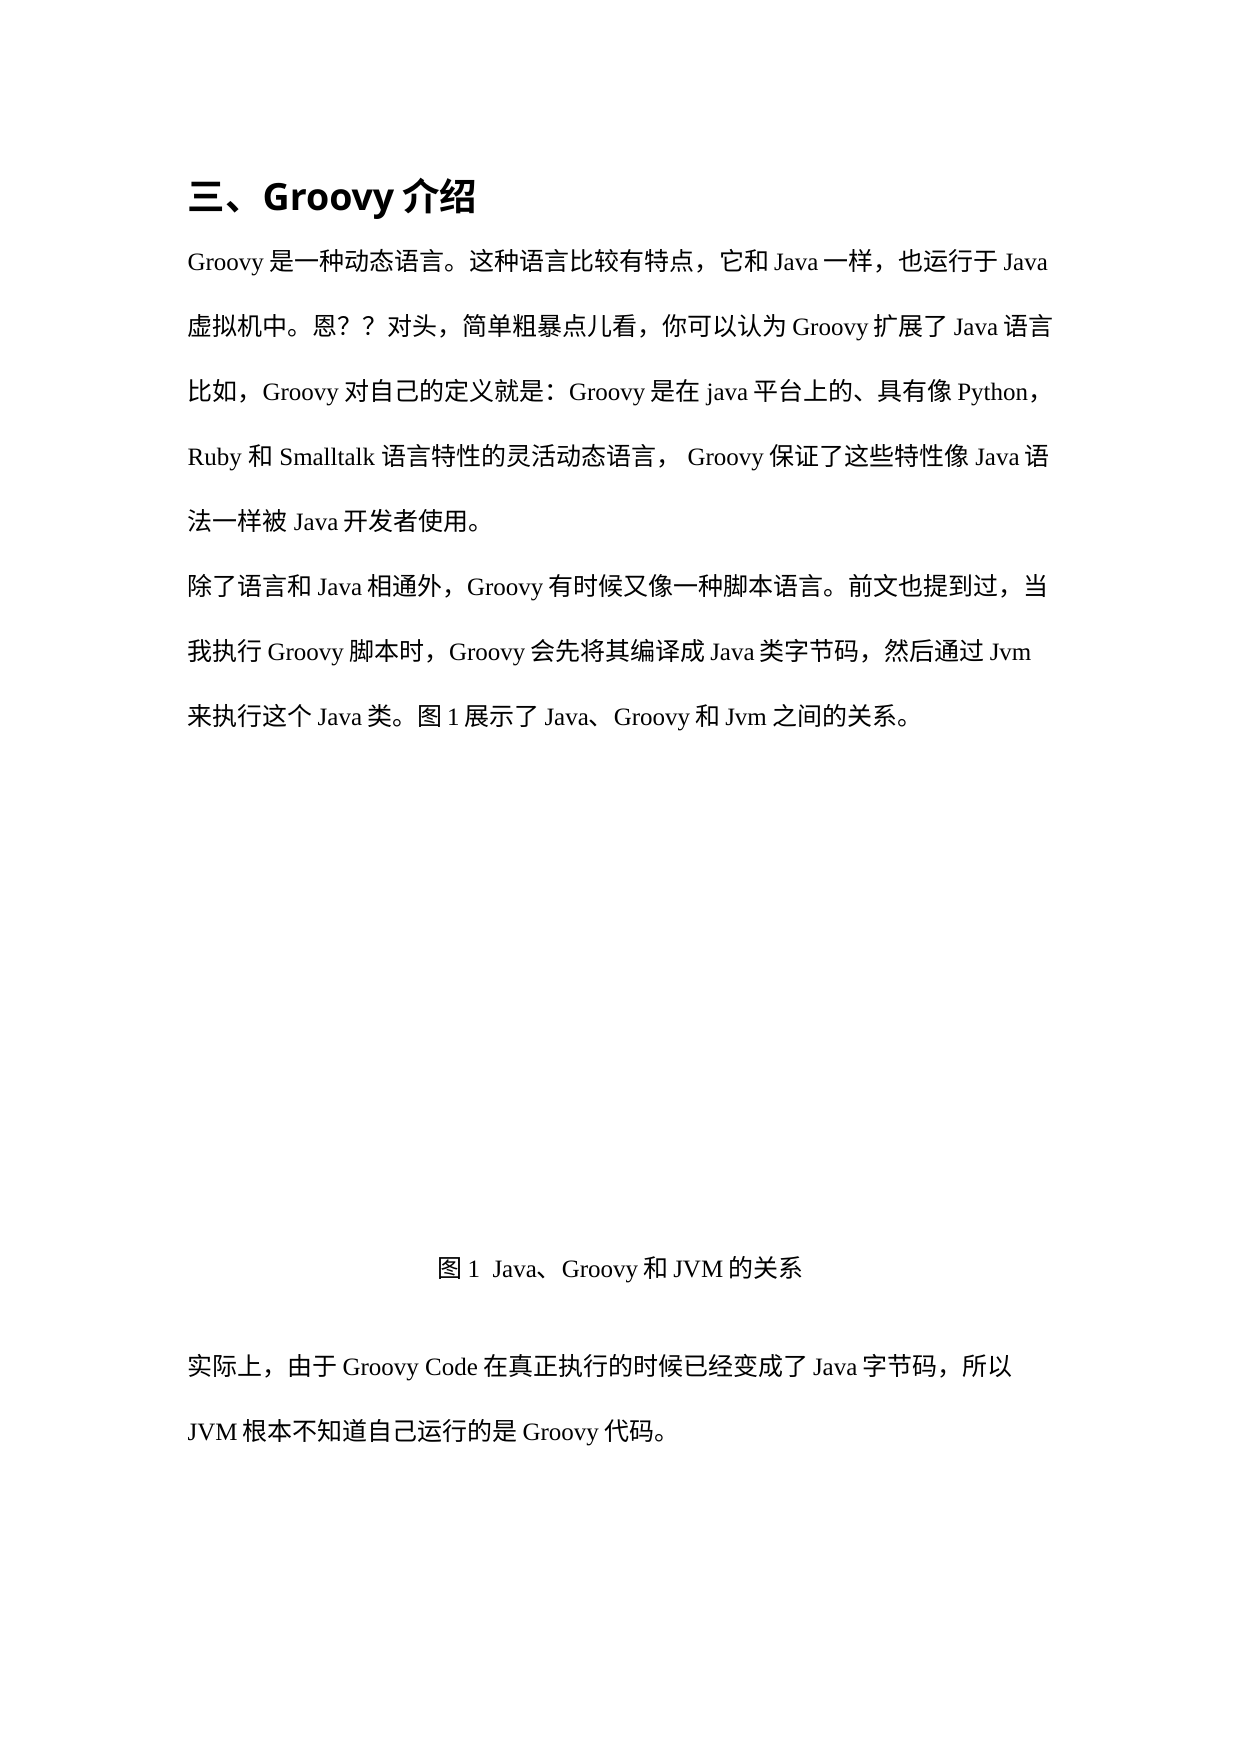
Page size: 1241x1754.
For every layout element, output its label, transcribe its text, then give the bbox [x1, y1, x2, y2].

table_header 图1 Java、Groovy和JVM的关系 [203, 747, 1037, 1299]
text 除了语言和Java相通外，Groovy有时候又像一种脚本语言。前文也提到过，当我执行Groovy脚本时，Groovy会先将其编译成Java类字节码，然后通过Jvm来执行这个Java类。图1展示了Java、Groovy和Jvm之间的关系。 [187, 552, 1053, 747]
subtitle 三、Groovy介绍 [187, 162, 1053, 227]
text 实际上，由于Groovy Code在真正执行的时候已经变成了Java字节码，所以JVM根本不知道自己运行的是Groovy代码。 [187, 1332, 1053, 1462]
text Groovy是一种动态语言。这种语言比较有特点，它和Java一样，也运行于Java虚拟机中。恩？？对头，简单粗暴点儿看，你可以认为Groovy扩展了Java语言。比如，Groovy对自己的定义就是：Groovy是在 java平台上的、 具有像Python， Ruby 和 Smalltalk 语言特性的灵活动态语言， Groovy保证了这些特性像 Java语法一样被 Java开发者使用。 [187, 227, 1053, 552]
